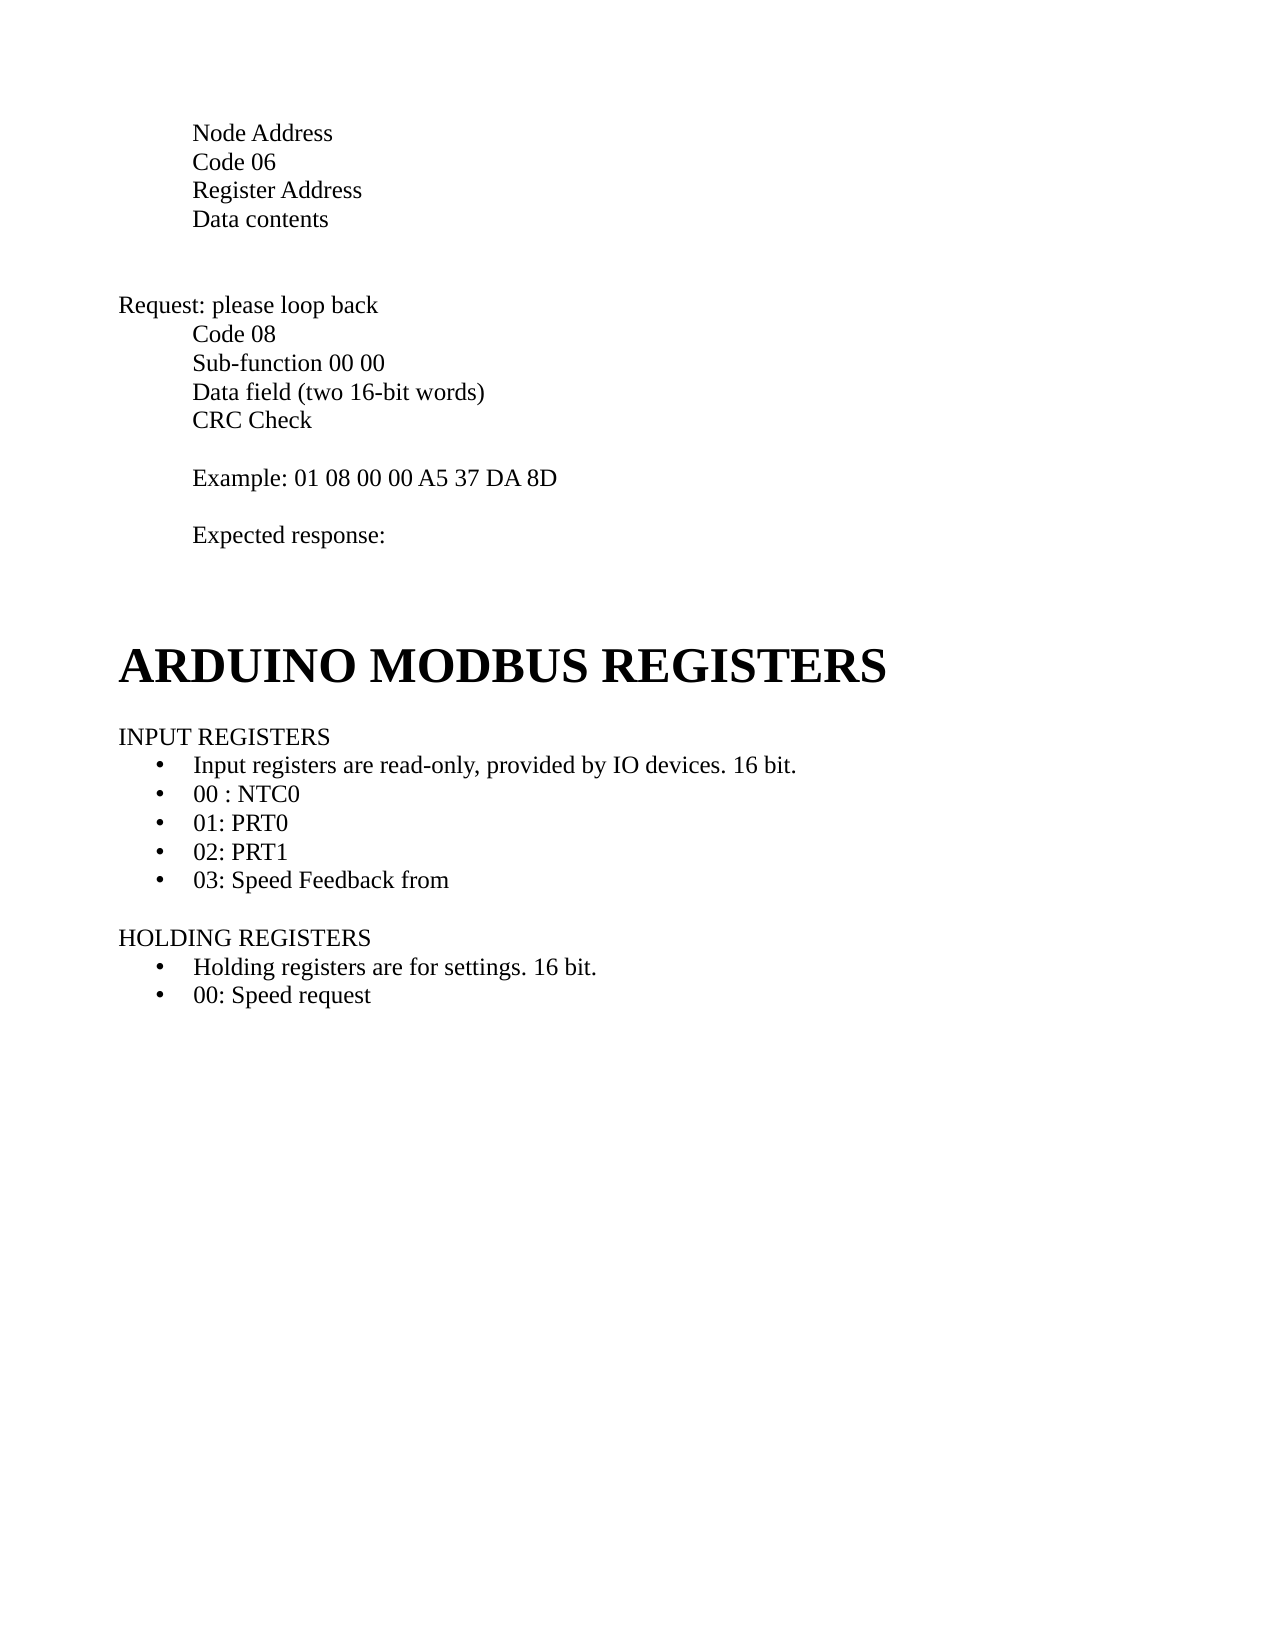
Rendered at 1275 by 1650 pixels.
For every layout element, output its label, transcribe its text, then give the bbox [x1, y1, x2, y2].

text Node Address [118, 118, 1157, 147]
list Input registers are read-only, provided by IO devices. 16 bit. [156, 751, 1157, 779]
text Code 06 [118, 147, 1157, 176]
text HOLDING REGISTERS [118, 923, 1157, 952]
text Data contents [118, 204, 1157, 233]
list 01: PRT0 [156, 808, 1157, 837]
text INPUT REGISTERS [118, 722, 1157, 751]
list 02: PRT1 [156, 837, 1157, 866]
text Code 08 [118, 319, 1157, 348]
text Register Address [118, 176, 1157, 204]
text Sub-function 00 00 [118, 348, 1157, 377]
text CRC Check [118, 406, 1157, 434]
text Request: please loop back [118, 291, 1157, 319]
text Example: 01 08 00 00 A5 37 DA 8D [118, 463, 1157, 492]
list 00 : NTC0 [156, 779, 1157, 808]
list 03: Speed Feedback from [156, 866, 1157, 894]
list Holding registers are for settings. 16 bit. [156, 952, 1157, 981]
text Expected response: [118, 521, 1157, 549]
text ARDUINO MODBUS REGISTERS [118, 636, 1157, 693]
text Data field (two 16-bit words) [118, 377, 1157, 406]
list 00: Speed request [156, 981, 1157, 1009]
